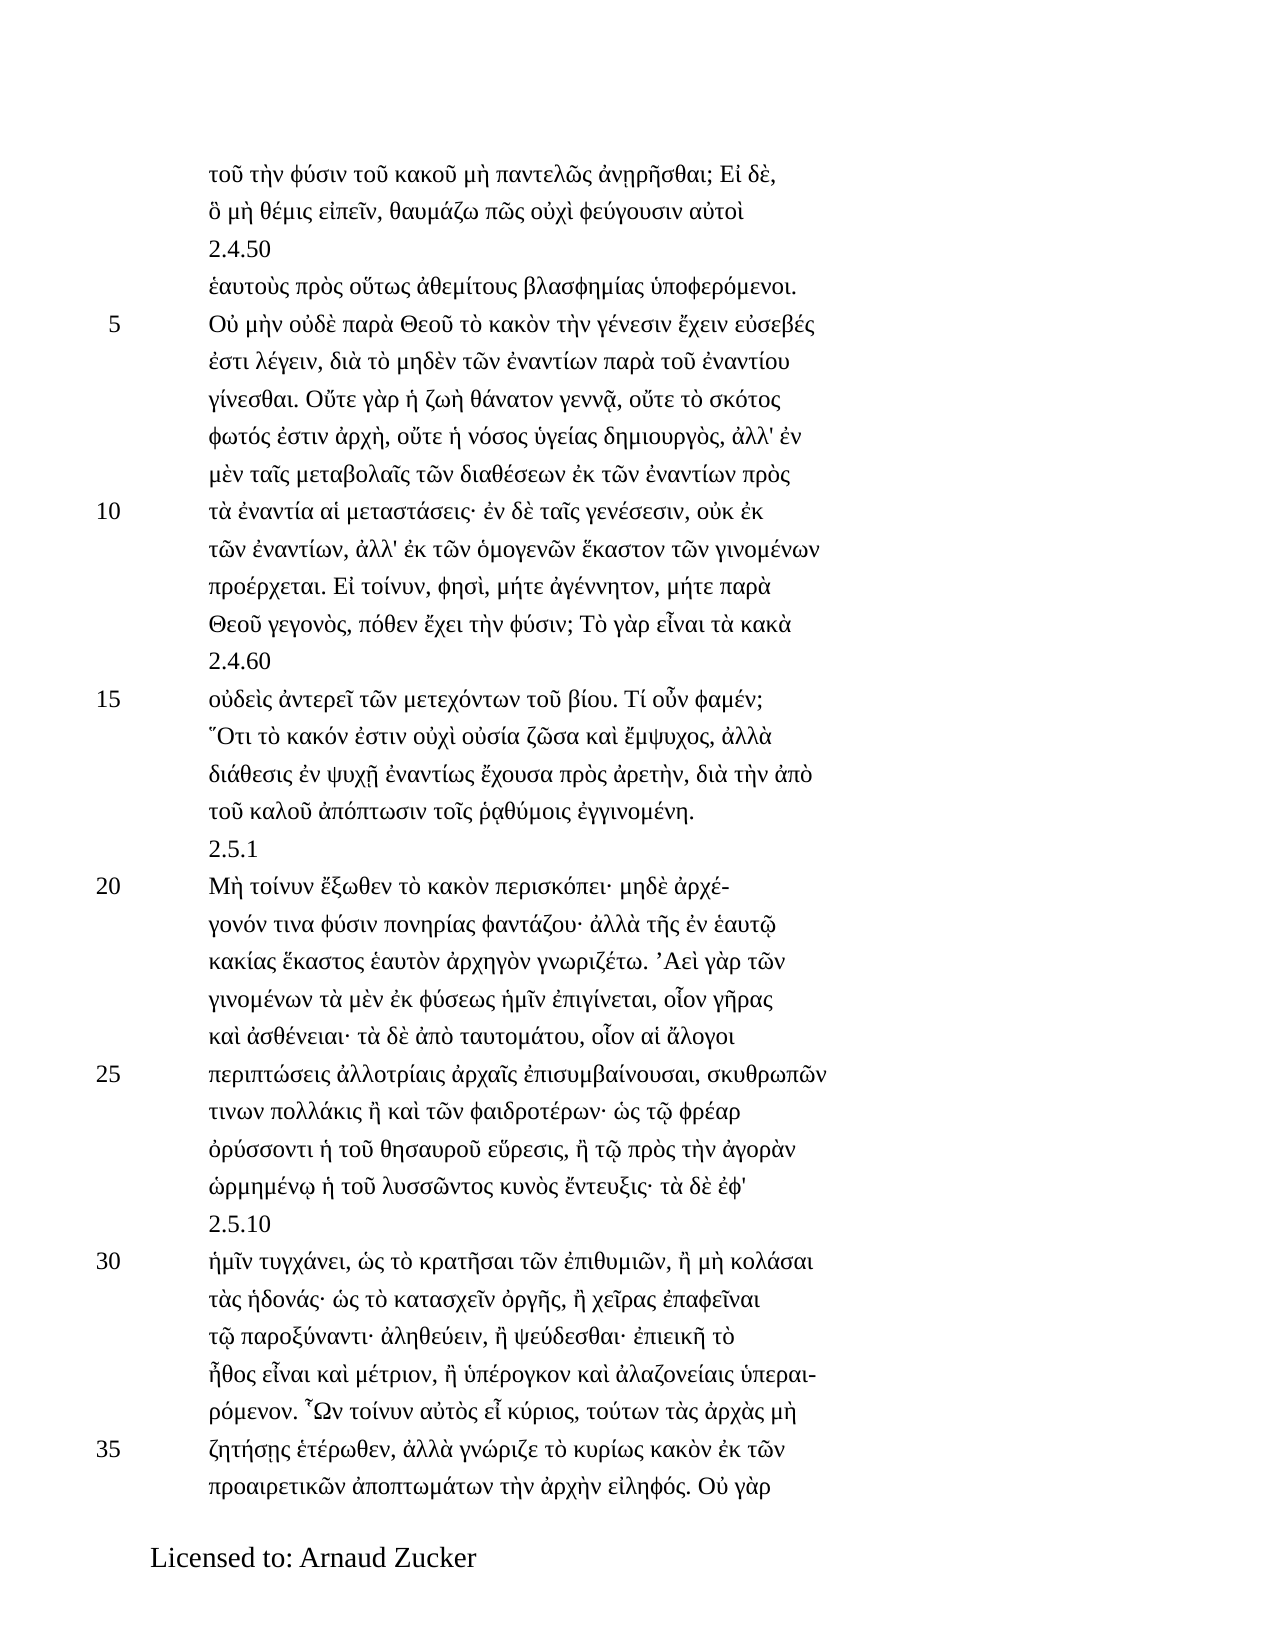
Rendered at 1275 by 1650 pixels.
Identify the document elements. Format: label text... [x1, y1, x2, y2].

text ἑαυτοὺς πρὸς οὕτως ἀθεμίτους βλασϕημίας ὑποϕερόμενοι. Οὐ μὴν οὐδὲ παρὰ Θεοῦ τὸ κακὸν τὴν γένεσιν ἔχειν εὐσεβές ἐστι λέγειν, διὰ τὸ μηδὲν τῶν ἐναντίων παρὰ τοῦ ἐναντίου γίνεσθαι. Οὔτε γὰρ ἡ ζωὴ θάνατον γεννᾷ, οὔτε τὸ σκότος ϕωτός ἐστιν ἀρχὴ, οὔτε ἡ νόσος ὑγείας δημιουργὸς, ἀλλ' ἐν μὲν ταῖς μεταβολαῖς τῶν διαθέσεων ἐκ τῶν ἐναντίων πρὸς τὰ ἐναντία αἱ μεταστάσεις· ἐν δὲ ταῖς γενέσεσιν, οὐκ ἐκ τῶν ἐναντίων, ἀλλ' ἐκ τῶν ὁμογενῶν ἕκαστον τῶν γινομένων προέρχεται. Εἰ τοίνυν, ϕησὶ, μήτε ἀγέννητον, μήτε παρὰ Θεοῦ γεγονὸς, πόθεν ἔχει τὴν ϕύσιν; Τὸ γὰρ εἶναι τὰ κακὰ [202, 262, 1125, 637]
text 2.4.50 [202, 225, 1125, 262]
text 2.4.60 [202, 637, 1125, 675]
text οὐδεὶς ἀντερεῖ τῶν μετεχόντων τοῦ βίου. Τί οὖν ϕαμέν; ῞Οτι τὸ κακόν ἐστιν οὐχὶ οὐσία ζῶσα καὶ ἔμψυχος, ἀλλὰ διάθεσις ἐν ψυχῇ ἐναντίως ἔχουσα πρὸς ἀρετὴν, διὰ τὴν ἀπὸ τοῦ καλοῦ ἀπόπτωσιν τοῖς ῥᾳθύμοις ἐγγινομένη. [202, 675, 1125, 825]
text τοῦ τὴν ϕύσιν τοῦ κακοῦ μὴ παντελῶς ἀνῃρῆσθαι; Εἰ δὲ, ὃ μὴ θέμις εἰπεῖν, θαυμάζω πῶς οὐχὶ ϕεύγουσιν αὐτοὶ [202, 150, 1125, 225]
text 2.5.1 [202, 825, 1125, 862]
text 2.5.10 [202, 1200, 1125, 1237]
text ἡμῖν τυγχάνει, ὡς τὸ κρατῆσαι τῶν ἐπιθυμιῶν, ἢ μὴ κολάσαι τὰς ἡδονάς· ὡς τὸ κατασχεῖν ὀργῆς, ἢ χεῖρας ἐπαϕεῖναι τῷ παροξύναντι· ἀληθεύειν, ἢ ψεύδεσθαι· ἐπιεικῆ τὸ ἦθος εἶναι καὶ μέτριον, ἢ ὑπέρογκον καὶ ἀλαζονείαις ὑπεραι- ρόμενον. ῟Ων τοίνυν αὐτὸς εἶ κύριος, τούτων τὰς ἀρχὰς μὴ ζητήσῃς ἑτέρωθεν, ἀλλὰ γνώριζε τὸ κυρίως κακὸν ἐκ τῶν προαιρετικῶν ἀποπτωμάτων τὴν ἀρχὴν εἰληϕός. Οὐ γὰρ [202, 1237, 1125, 1500]
text Μὴ τοίνυν ἔξωθεν τὸ κακὸν περισκόπει· μηδὲ ἀρχέ- γονόν τινα ϕύσιν πονηρίας ϕαντάζου· ἀλλὰ τῆς ἐν ἑαυτῷ κακίας ἕκαστος ἑαυτὸν ἀρχηγὸν γνωριζέτω. ’Αεὶ γὰρ τῶν γινομένων τὰ μὲν ἐκ ϕύσεως ἡμῖν ἐπιγίνεται, οἷον γῆρας καὶ ἀσθένειαι· τὰ δὲ ἀπὸ ταυτομάτου, οἷον αἱ ἄλογοι περιπτώσεις ἀλλοτρίαις ἀρχαῖς ἐπισυμβαίνουσαι, σκυθρωπῶν τινων πολλάκις ἢ καὶ τῶν ϕαιδροτέρων· ὡς τῷ ϕρέαρ ὀρύσσοντι ἡ τοῦ θησαυροῦ εὕρεσις, ἢ τῷ πρὸς τὴν ἀγορὰν ὡρμημένῳ ἡ τοῦ λυσσῶντος κυνὸς ἔντευξις· τὰ δὲ ἐϕ' [202, 862, 1125, 1200]
